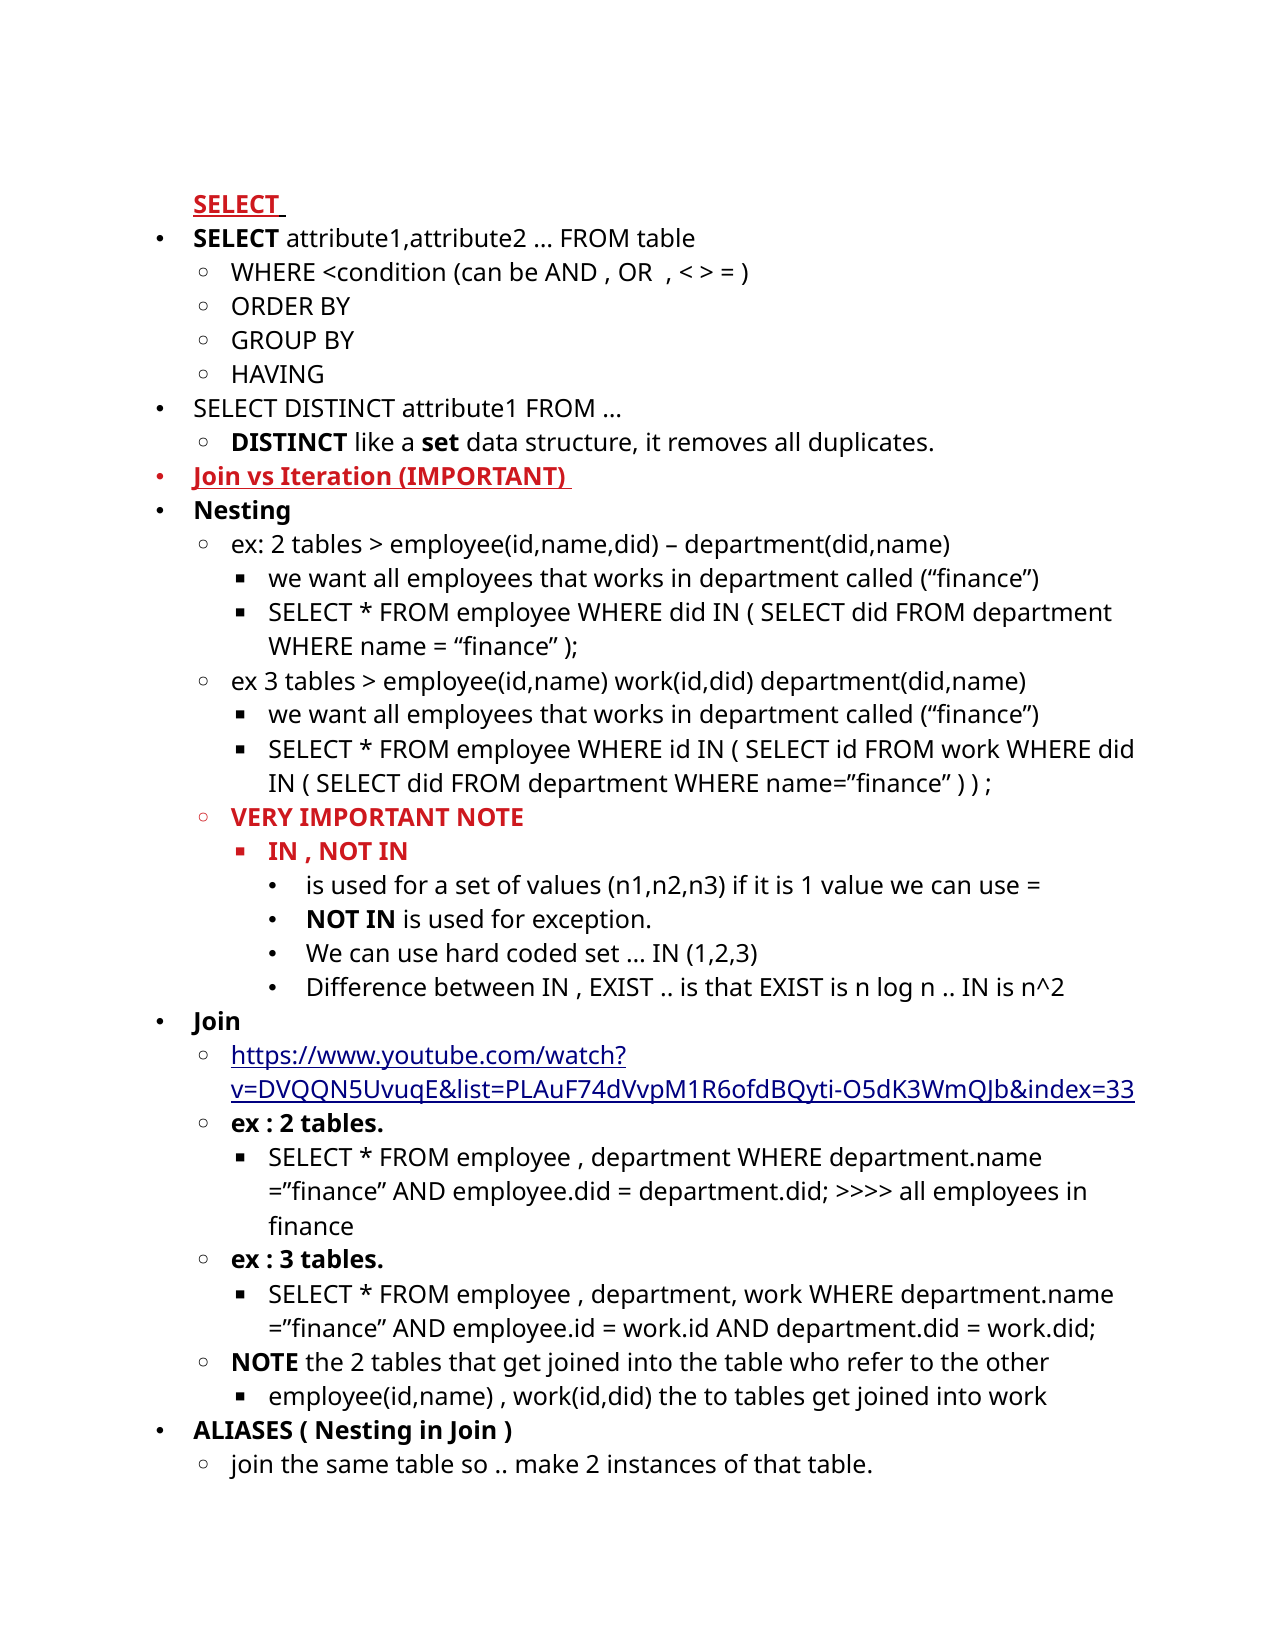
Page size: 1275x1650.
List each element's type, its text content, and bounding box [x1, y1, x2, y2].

list ALIASES ( Nesting in Join ) [156, 1412, 1157, 1447]
list HAVING [193, 357, 1157, 391]
list employee(id,name) , work(id,did) the to tables get joined into work [231, 1378, 1157, 1412]
list is used for a set of values (n1,n2,n3) if it is 1 value we can use = [268, 867, 1157, 902]
list join the same table so .. make 2 instances of that table. [193, 1447, 1157, 1481]
list Nesting [156, 493, 1157, 527]
list WHERE <condition (can be AND , OR , < > = ) [193, 254, 1157, 288]
list we want all employees that works in department called (“finance”) [231, 561, 1157, 595]
list SELECT * FROM employee , department WHERE department.name =”finance” AND employee.did = department.did; >>>> all employees in finance [231, 1140, 1157, 1242]
list we want all employees that works in department called (“finance”) [231, 697, 1157, 731]
list VERY IMPORTANT NOTE [193, 799, 1157, 833]
list SELECT attribute1,attribute2 … FROM table [156, 220, 1157, 254]
list SELECT [156, 186, 1157, 220]
list SELECT DISTINCT attribute1 FROM … [156, 391, 1157, 425]
list ORDER BY [193, 288, 1157, 322]
list NOTE the 2 tables that get joined into the table who refer to the other [193, 1344, 1157, 1378]
list SELECT * FROM employee , department, work WHERE department.name =”finance” AND employee.id = work.id AND department.did = work.did; [231, 1276, 1157, 1344]
list https://www.youtube.com/watch?v=DVQQN5UvuqE&list=PLAuF74dVvpM1R6ofdBQyti-O5dK3WmQJb&index=33 [193, 1038, 1157, 1106]
list ex 3 tables > employee(id,name) work(id,did) department(did,name) [193, 663, 1157, 697]
list ex : 3 tables. [193, 1242, 1157, 1276]
list Difference between IN , EXIST .. is that EXIST is n log n .. IN is n^2 [268, 970, 1157, 1004]
list SELECT * FROM employee WHERE id IN ( SELECT id FROM work WHERE did IN ( SELECT did FROM department WHERE name=”finance” ) ) ; [231, 731, 1157, 799]
list GROUP BY [193, 322, 1157, 357]
list ex: 2 tables > employee(id,name,did) – department(did,name) [193, 527, 1157, 561]
list ex : 2 tables. [193, 1106, 1157, 1140]
list Join [156, 1004, 1157, 1038]
list Join vs Iteration (IMPORTANT) [156, 459, 1157, 493]
list IN , NOT IN [231, 833, 1157, 867]
list NOT IN is used for exception. [268, 902, 1157, 936]
list DISTINCT like a set data structure, it removes all duplicates. [193, 425, 1157, 459]
list We can use hard coded set … IN (1,2,3) [268, 936, 1157, 970]
list SELECT * FROM employee WHERE did IN ( SELECT did FROM department WHERE name = “finance” ); [231, 595, 1157, 663]
